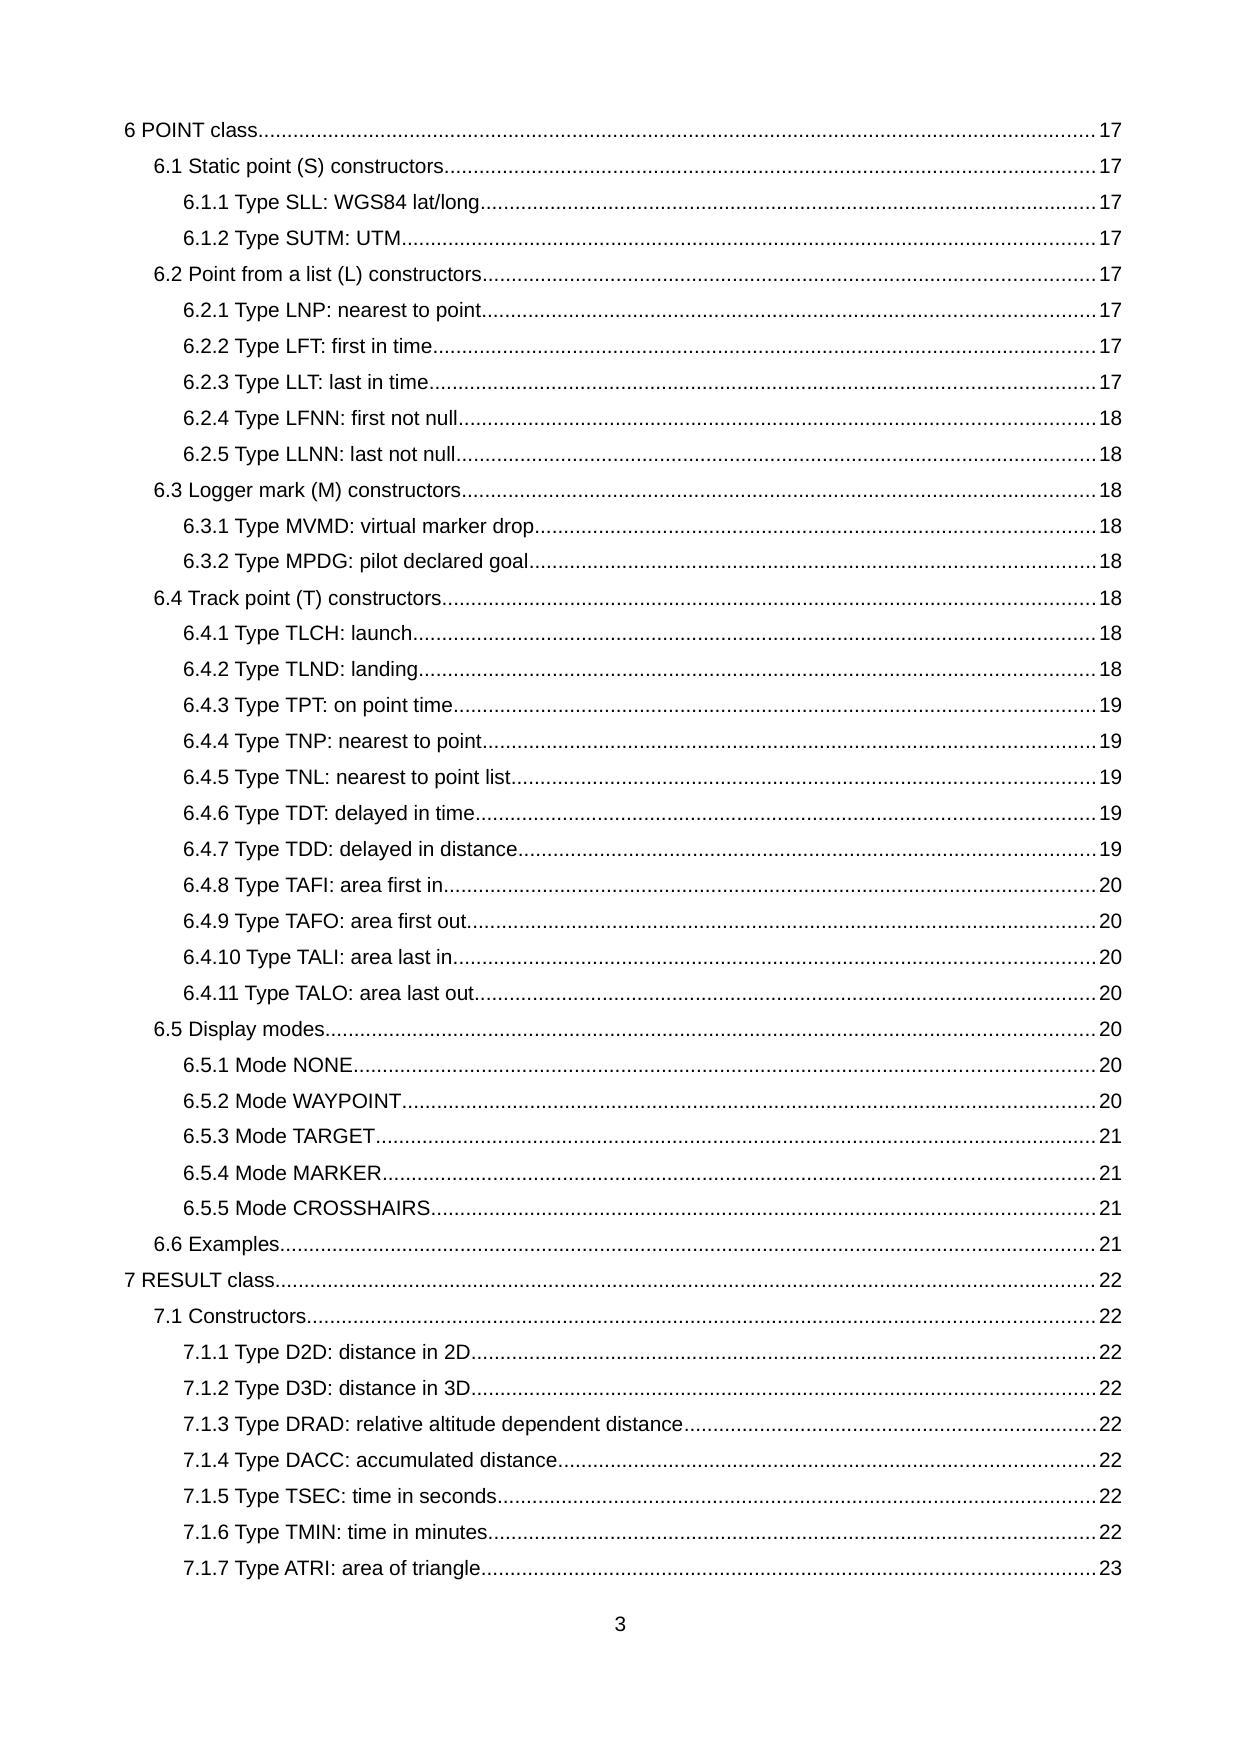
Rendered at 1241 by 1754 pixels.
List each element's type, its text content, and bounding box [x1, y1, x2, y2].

text 6.4.2 Type TLND: landing 18 [177, 657, 1122, 681]
text 7 RESULT class 22 [118, 1268, 1122, 1292]
text 6.2.2 Type LFT: first in time 17 [177, 334, 1122, 358]
text 6 POINT class 17 [118, 118, 1122, 142]
text 6.4.5 Type TNL: nearest to point list 19 [177, 765, 1122, 789]
text 6.4.10 Type TALI: area last in 20 [177, 945, 1122, 969]
text 6.5.3 Mode TARGET 21 [177, 1124, 1122, 1148]
text 6.5 Display modes 20 [148, 1017, 1122, 1041]
text 7.1.5 Type TSEC: time in seconds 22 [177, 1484, 1122, 1508]
text 6.4.3 Type TPT: on point time 19 [177, 693, 1122, 717]
text 6.1 Static point (S) constructors 17 [148, 154, 1122, 178]
text 6.1.2 Type SUTM: UTM 17 [177, 226, 1122, 250]
text 7.1.6 Type TMIN: time in minutes 22 [177, 1520, 1122, 1544]
text 6.2.1 Type LNP: nearest to point 17 [177, 298, 1122, 322]
text 6.6 Examples 21 [148, 1232, 1122, 1256]
text 6.3.1 Type MVMD: virtual marker drop 18 [177, 513, 1122, 537]
text 6.2.5 Type LLNN: last not null 18 [177, 442, 1122, 466]
text 6.4 Track point (T) constructors 18 [148, 585, 1122, 609]
text 7.1.4 Type DACC: accumulated distance 22 [177, 1448, 1122, 1472]
text 6.5.4 Mode MARKER 21 [177, 1160, 1122, 1184]
text 7.1.3 Type DRAD: relative altitude dependent distance 22 [177, 1412, 1122, 1436]
text 6.1.1 Type SLL: WGS84 lat/long 17 [177, 190, 1122, 214]
text 6.4.9 Type TAFO: area first out 20 [177, 909, 1122, 933]
text 6.2 Point from a list (L) constructors 17 [148, 262, 1122, 286]
text 6.4.1 Type TLCH: launch 18 [177, 621, 1122, 645]
text 6.3 Logger mark (M) constructors 18 [148, 477, 1122, 501]
text 7.1 Constructors 22 [148, 1304, 1122, 1328]
text 6.4.7 Type TDD: delayed in distance 19 [177, 837, 1122, 861]
text 6.2.3 Type LLT: last in time 17 [177, 370, 1122, 394]
text 6.4.6 Type TDT: delayed in time 19 [177, 801, 1122, 825]
text 6.5.1 Mode NONE 20 [177, 1052, 1122, 1076]
text 6.3.2 Type MPDG: pilot declared goal 18 [177, 549, 1122, 573]
text 6.4.4 Type TNP: nearest to point 19 [177, 729, 1122, 753]
text 6.4.11 Type TALO: area last out 20 [177, 981, 1122, 1004]
text 7.1.1 Type D2D: distance in 2D 22 [177, 1340, 1122, 1364]
text 6.5.2 Mode WAYPOINT 20 [177, 1088, 1122, 1112]
text 7.1.7 Type ATRI: area of triangle 23 [177, 1556, 1122, 1579]
text 6.2.4 Type LFNN: first not null 18 [177, 406, 1122, 429]
text 6.5.5 Mode CROSSHAIRS 21 [177, 1196, 1122, 1220]
text 7.1.2 Type D3D: distance in 3D 22 [177, 1376, 1122, 1400]
text 6.4.8 Type TAFI: area first in 20 [177, 873, 1122, 897]
